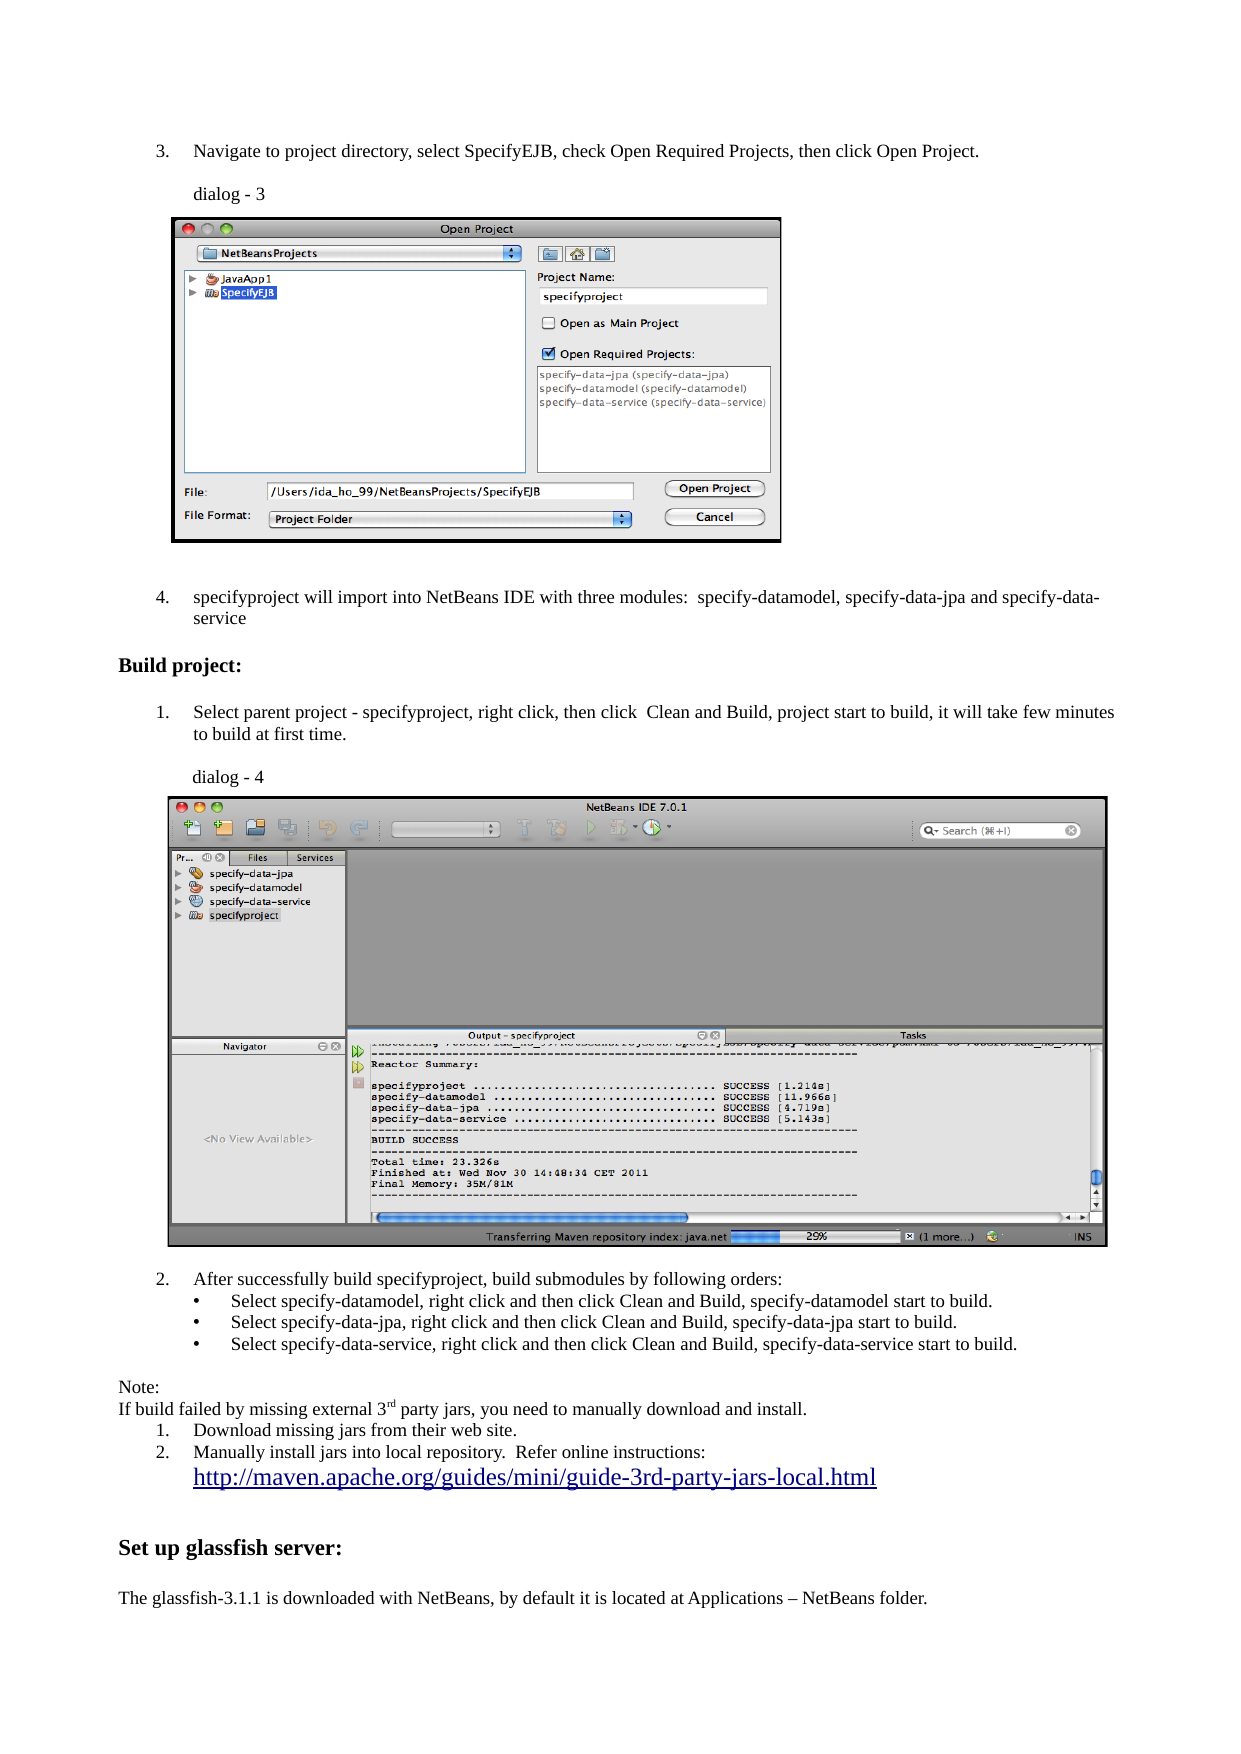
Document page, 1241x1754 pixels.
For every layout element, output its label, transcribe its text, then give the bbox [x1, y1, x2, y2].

text Build project: [118, 653, 1122, 677]
picture [167, 796, 1108, 1247]
text Set up glassfish server: [118, 1534, 1122, 1560]
list specifyproject will import into NetBeans IDE with three modules: specify-datamodel, specify-data-jpa and specify-data-service [156, 586, 1122, 629]
text dialog - 4 [118, 766, 1122, 787]
list Select specify-datamodel, right click and then click Clean and Build, specify-datamodel start to build. [193, 1290, 1122, 1311]
list Select specify-data-jpa, right click and then click Clean and Build, specify-data-jpa start to build. [193, 1311, 1122, 1333]
text The glassfish-3.1.1 is downloaded with NetBeans, by default it is located at Applications – NetBeans folder. [118, 1587, 1122, 1608]
list Select specify-data-service, right click and then click Clean and Build, specify-data-service start to build. [193, 1333, 1122, 1354]
text If build failed by missing external 3rd party jars, you need to manually download and install. [118, 1397, 1122, 1419]
list Select parent project - specifyproject, right click, then click Clean and Build, project start to build, it will take few minutes to build at first time. [156, 701, 1122, 744]
text Note: [118, 1376, 1122, 1397]
list Navigate to project directory, select SpecifyEJB, check Open Required Projects, then click Open Project. [156, 140, 1122, 161]
list Manually install jars into local repository. Refer online instructions: [156, 1441, 1122, 1462]
list http://maven.apache.org/guides/mini/guide-3rd-party-jars-local.html [156, 1462, 1122, 1491]
picture [171, 217, 782, 543]
list After successfully build specifyproject, build submodules by following orders: [156, 1268, 1122, 1290]
list dialog - 3 [156, 183, 1122, 204]
list Download missing jars from their web site. [156, 1419, 1122, 1441]
